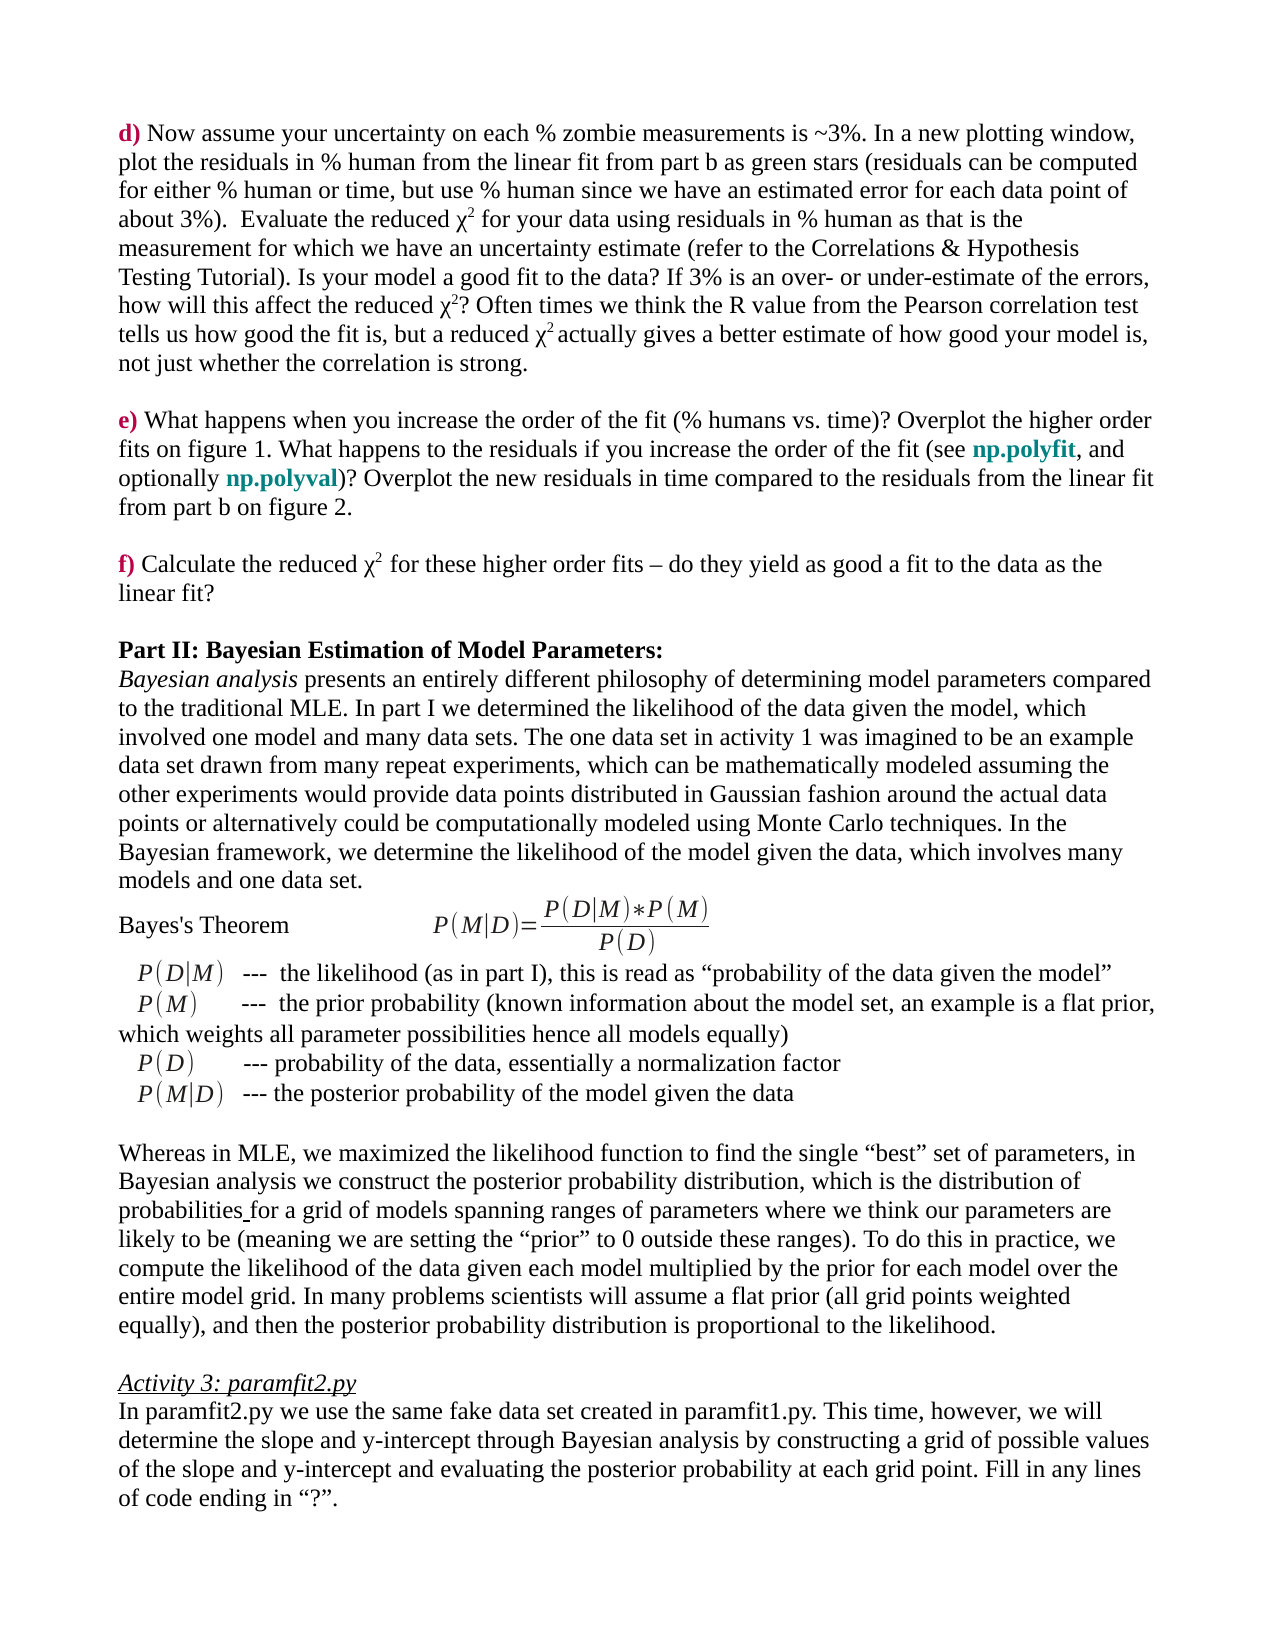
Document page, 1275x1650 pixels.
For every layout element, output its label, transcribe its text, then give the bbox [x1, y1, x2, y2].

text In paramfit2.py we use the same fake data set created in paramfit1.py. This time, however, we will determine the slope and y-intercept through Bayesian analysis by constructing a grid of possible values of the slope and y-intercept and evaluating the posterior probability at each grid point. Fill in any lines of code ending in “?”. [118, 1396, 1157, 1511]
text --- the likelihood (as in part I), this is read as “probability of the data given the model” [118, 958, 1157, 988]
text d) Now assume your uncertainty on each % zombie measurements is ~3%. In a new plotting window, plot the residuals in % human from the linear fit from part b as green stars (residuals can be computed for either % human or time, but use % human since we have an estimated error for each data point of about 3%). Evaluate the reduced χ2 for your data using residuals in % human as that is the measurement for which we have an uncertainty estimate (refer to the Correlations & Hypothesis Testing Tutorial). Is your model a good fit to the data? If 3% is an over- or under-estimate of the errors, how will this affect the reduced χ2? Often times we think the R value from the Pearson correlation test tells us how good the fit is, but a reduced χ2 actually gives a better estimate of how good your model is, not just whether the correlation is strong. [118, 118, 1157, 377]
text f) Calculate the reduced χ2 for these higher order fits – do they yield as good a fit to the data as the linear fit? [118, 549, 1157, 607]
text e) What happens when you increase the order of the fit (% humans vs. time)? Overplot the higher order fits on figure 1. What happens to the residuals if you increase the order of the fit (see np.polyfit, and optionally np.polyval)? Overplot the new residuals in time compared to the residuals from the linear fit from part b on figure 2. [118, 406, 1157, 521]
text --- probability of the data, essentially a normalization factor [118, 1048, 1157, 1078]
text --- the prior probability (known information about the model set, an example is a flat prior, which weights all parameter possibilities hence all models equally) [118, 988, 1157, 1048]
text Bayes's Theorem [118, 894, 1157, 958]
text Bayesian analysis presents an entirely different philosophy of determining model parameters compared to the traditional MLE. In part I we determined the likelihood of the data given the model, which involved one model and many data sets. The one data set in activity 1 was imagined to be an example data set drawn from many repeat experiments, which can be mathematically modeled assuming the other experiments would provide data points distributed in Gaussian fashion around the actual data points or alternatively could be computationally modeled using Monte Carlo techniques. In the Bayesian framework, we determine the likelihood of the model given the data, which involves many models and one data set. [118, 664, 1157, 894]
text Whereas in MLE, we maximized the likelihood function to find the single “best” set of parameters, in Bayesian analysis we construct the posterior probability distribution, which is the distribution of probabilities for a grid of models spanning ranges of parameters where we think our parameters are likely to be (meaning we are setting the “prior” to 0 outside these ranges). To do this in practice, we compute the likelihood of the data given each model multiplied by the prior for each model over the entire model grid. In many problems scientists will assume a flat prior (all grid points weighted equally), and then the posterior probability distribution is proportional to the likelihood. [118, 1138, 1157, 1339]
text --- the posterior probability of the model given the data [118, 1078, 1157, 1109]
text Activity 3: paramfit2.py [118, 1368, 1157, 1396]
text Part II: Bayesian Estimation of Model Parameters: [118, 636, 1157, 664]
